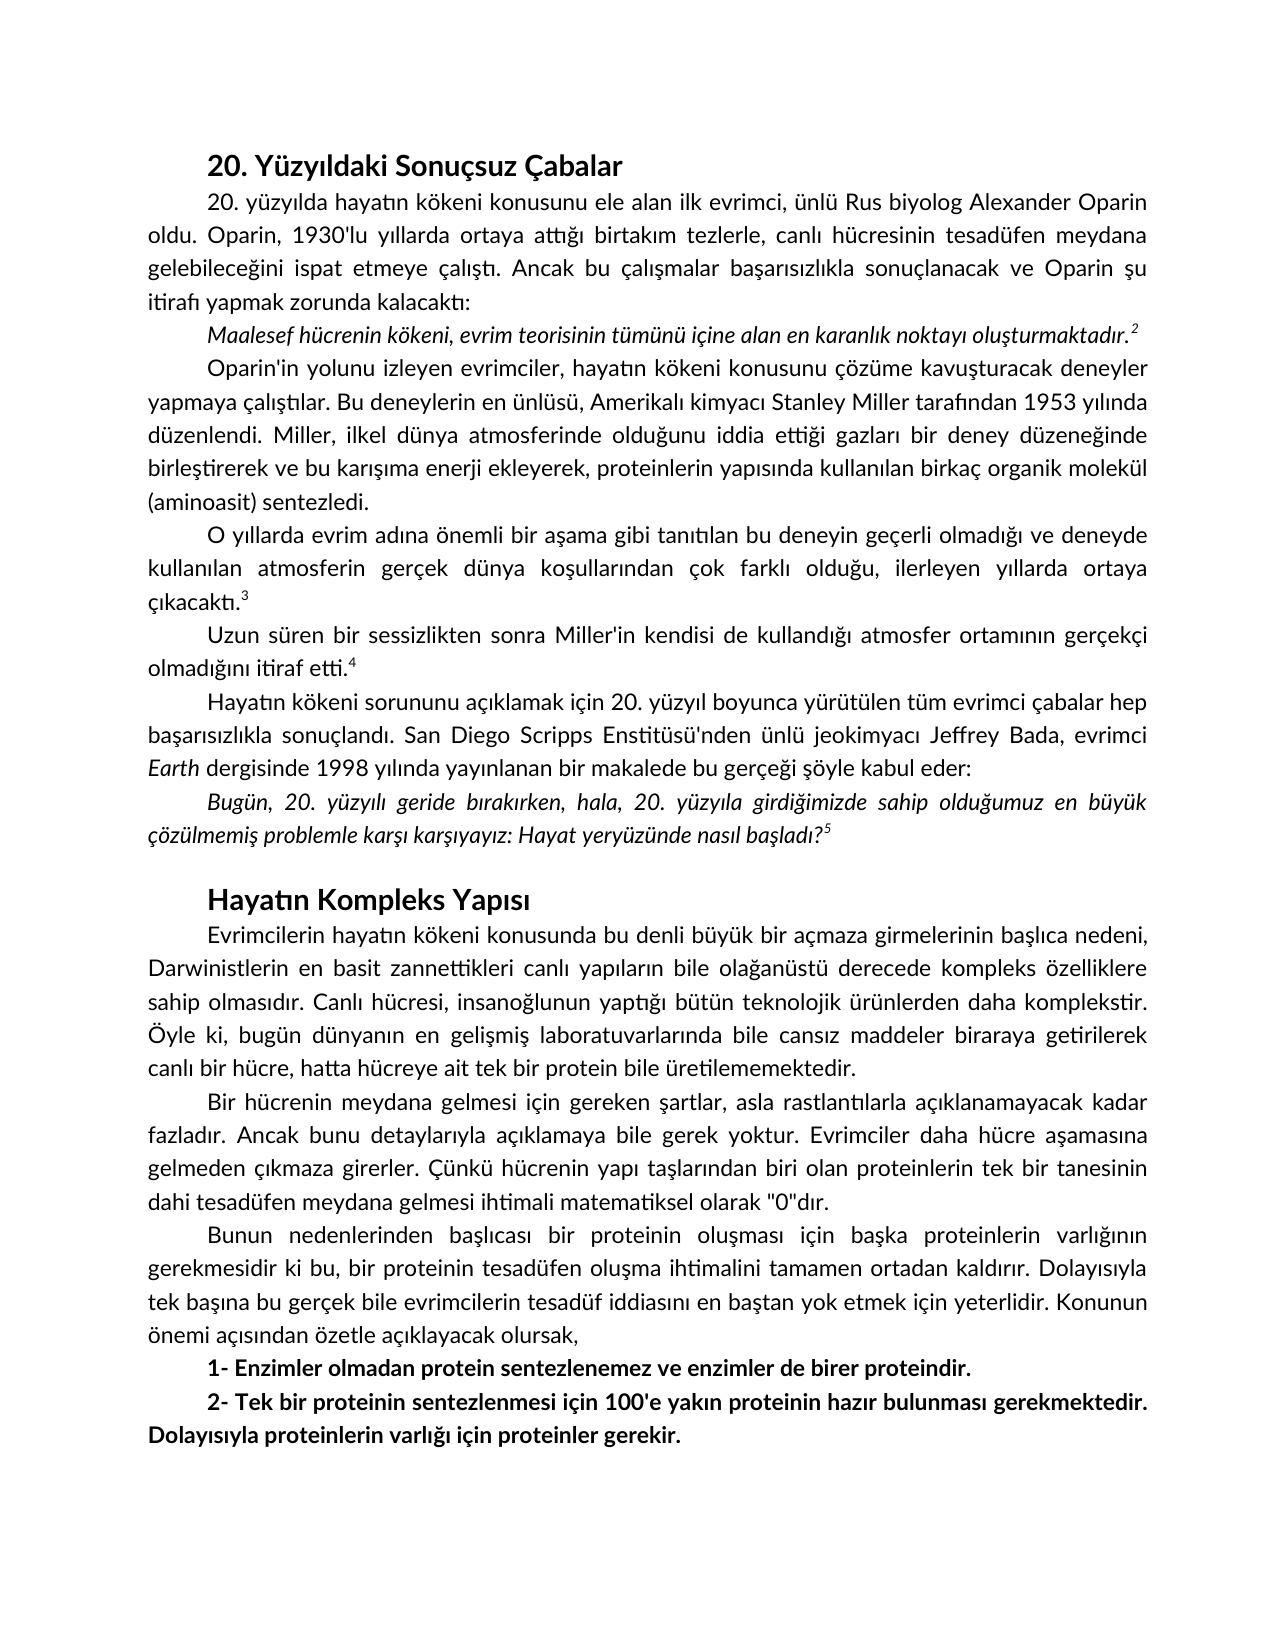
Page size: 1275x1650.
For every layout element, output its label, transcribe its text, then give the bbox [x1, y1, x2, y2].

text Bunun nedenlerinden başlıcası bir proteinin oluşması için başka proteinlerin varlığının gerekmesidir ki bu, bir proteinin tesadüfen oluşma ihtimalini tamamen ortadan kaldırır. Dolayısıyla tek başına bu gerçek bile evrimcilerin tesadüf iddiasını en baştan yok etmek için yeterlidir. Konunun önemi açısından özetle açıklayacak olursak, [148, 1217, 1149, 1350]
text Hayatın kökeni sorununu açıklamak için 20. yüzyıl boyunca yürütülen tüm evrimci çabalar hep başarısızlıkla sonuçlandı. San Diego Scripps Enstitüsü'nden ünlü jeokimyacı Jeffrey Bada, evrimci Earth dergisinde 1998 yılında yayınlanan bir makalede bu gerçeği şöyle kabul eder: [148, 683, 1149, 783]
text Uzun süren bir sessizlikten sonra Miller'in kendisi de kullandığı atmosfer ortamının gerçekçi olmadığını itiraf etti.4 [148, 617, 1149, 683]
text 1- Enzimler olmadan protein sentezlenemez ve enzimler de birer proteindir. [148, 1350, 1149, 1383]
text Maalesef hücrenin kökeni, evrim teorisinin tümünü içine alan en karanlık noktayı oluşturmaktadır.2 [148, 317, 1149, 350]
subtitle 20. Yüzyıldaki Sonuçsuz Çabalar [148, 150, 1149, 183]
text Bir hücrenin meydana gelmesi için gereken şartlar, asla rastlantılarla açıklanamayacak kadar fazladır. Ancak bunu detaylarıyla açıklamaya bile gerek yoktur. Evrimciler daha hücre aşamasına gelmeden çıkmaza girerler. Çünkü hücrenin yapı taşlarından biri olan proteinlerin tek bir tanesinin dahi tesadüfen meydana gelmesi ihtimali matematiksel olarak "0"dır. [148, 1083, 1149, 1217]
text O yıllarda evrim adına önemli bir aşama gibi tanıtılan bu deneyin geçerli olmadığı ve deneyde kullanılan atmosferin gerçek dünya koşullarından çok farklı olduğu, ilerleyen yıllarda ortaya çıkacaktı.3 [148, 517, 1149, 617]
text Evrimcilerin hayatın kökeni konusunda bu denli büyük bir açmaza girmelerinin başlıca nedeni, Darwinistlerin en basit zannettikleri canlı yapıların bile olağanüstü derecede kompleks özelliklere sahip olmasıdır. Canlı hücresi, insanoğlunun yaptığı bütün teknolojik ürünlerden daha komplekstir. Öyle ki, bugün dünyanın en gelişmiş laboratuvarlarında bile cansız maddeler biraraya getirilerek canlı bir hücre, hatta hücreye ait tek bir protein bile üretilememektedir. [148, 917, 1149, 1083]
text Oparin'in yolunu izleyen evrimciler, hayatın kökeni konusunu çözüme kavuşturacak deneyler yapmaya çalıştılar. Bu deneylerin en ünlüsü, Amerikalı kimyacı Stanley Miller tarafından 1953 yılında düzenlendi. Miller, ilkel dünya atmosferinde olduğunu iddia ettiği gazları bir deney düzeneğinde birleştirerek ve bu karışıma enerji ekleyerek, proteinlerin yapısında kullanılan birkaç organik molekül (aminoasit) sentezledi. [148, 350, 1149, 517]
text 2- Tek bir proteinin sentezlenmesi için 100'e yakın proteinin hazır bulunması gerekmektedir. Dolayısıyla proteinlerin varlığı için proteinler gerekir. [148, 1383, 1149, 1450]
text 20. yüzyılda hayatın kökeni konusunu ele alan ilk evrimci, ünlü Rus biyolog Alexander Oparin oldu. Oparin, 1930'lu yıllarda ortaya attığı birtakım tezlerle, canlı hücresinin tesadüfen meydana gelebileceğini ispat etmeye çalıştı. Ancak bu çalışmalar başarısızlıkla sonuçlanacak ve Oparin şu itirafı yapmak zorunda kalacaktı: [148, 183, 1149, 317]
subtitle Hayatın Kompleks Yapısı [148, 883, 1149, 917]
text Bugün, 20. yüzyılı geride bırakırken, hala, 20. yüzyıla girdiğimizde sahip olduğumuz en büyük çözülmemiş problemle karşı karşıyayız: Hayat yeryüzünde nasıl başladı?5 [148, 783, 1149, 850]
